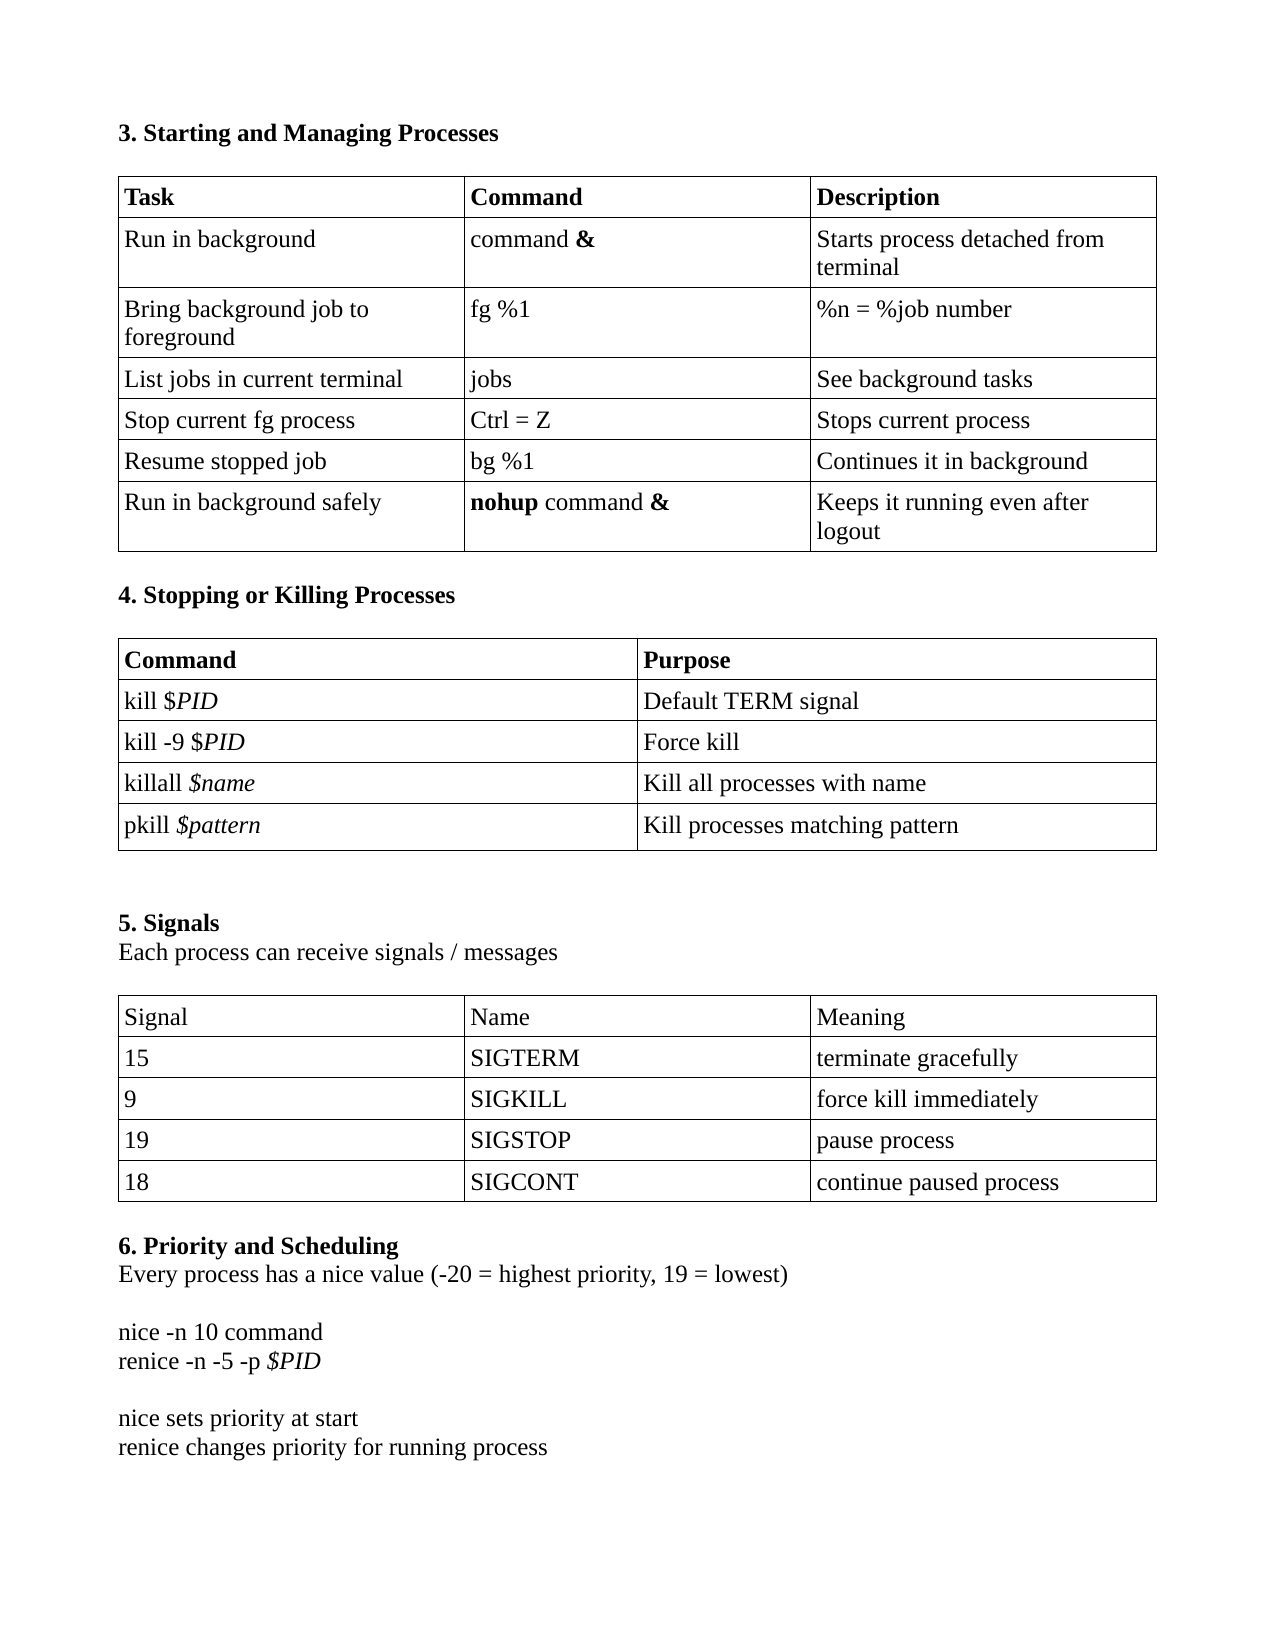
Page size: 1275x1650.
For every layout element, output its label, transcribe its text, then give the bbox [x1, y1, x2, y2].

table_cell command & [465, 218, 810, 287]
text Every process has a nice value (-20 = highest priority, 19 = lowest) [118, 1259, 1157, 1288]
table_header Purpose [638, 639, 1156, 679]
table_cell Stop current fg process [119, 399, 464, 439]
table_cell kill $PID [119, 680, 637, 720]
table_cell bg %1 [465, 440, 810, 481]
table_cell Run in background safely [119, 482, 464, 551]
table_cell 19 [119, 1120, 464, 1160]
table_cell 18 [119, 1161, 464, 1201]
table_cell Default TERM signal [638, 680, 1156, 720]
table_header Command [465, 177, 810, 217]
table_cell jobs [465, 358, 810, 398]
table_cell force kill immediately [811, 1078, 1156, 1118]
table_cell Keeps it running even after logout [811, 482, 1156, 551]
table_cell Kill all processes with name [638, 763, 1156, 803]
table_cell Starts process detached from terminal [811, 218, 1156, 287]
table_cell SIGKILL [465, 1078, 810, 1118]
table_cell See background tasks [811, 358, 1156, 398]
table_cell Kill processes matching pattern [638, 804, 1156, 850]
table_cell continue paused process [811, 1161, 1156, 1201]
table_header Signal [119, 996, 464, 1036]
table_cell pkill $pattern [119, 804, 637, 850]
table_header Description [811, 177, 1156, 217]
text 5. Signals [118, 908, 1157, 937]
table_cell 15 [119, 1037, 464, 1077]
table_cell fg %1 [465, 288, 810, 357]
table_header Task [119, 177, 464, 217]
table_cell SIGCONT [465, 1161, 810, 1201]
table_cell Force kill [638, 721, 1156, 762]
table_cell Run in background [119, 218, 464, 287]
table_cell terminate gracefully [811, 1037, 1156, 1077]
table_cell Ctrl = Z [465, 399, 810, 439]
text 3. Starting and Managing Processes [118, 118, 1157, 147]
text nice sets priority at start [118, 1403, 1157, 1432]
table_header Command [119, 639, 637, 679]
table_header Name [465, 996, 810, 1036]
text 4. Stopping or Killing Processes [118, 580, 1157, 609]
table_cell Resume stopped job [119, 440, 464, 481]
text Each process can receive signals / messages [118, 937, 1157, 966]
table_header Meaning [811, 996, 1156, 1036]
table_cell SIGTERM [465, 1037, 810, 1077]
text nice -n 10 command [118, 1317, 1157, 1346]
table_cell killall $name [119, 763, 637, 803]
table_cell 9 [119, 1078, 464, 1118]
table_cell pause process [811, 1120, 1156, 1160]
table_cell SIGSTOP [465, 1120, 810, 1160]
table_cell Continues it in background [811, 440, 1156, 481]
text renice -n -5 -p $PID [118, 1346, 1157, 1374]
table_cell nohup command & [465, 482, 810, 551]
text renice changes priority for running process [118, 1432, 1157, 1461]
table_cell %n = %job number [811, 288, 1156, 357]
table_cell Bring background job to foreground [119, 288, 464, 357]
table_cell Stops current process [811, 399, 1156, 439]
text 6. Priority and Scheduling [118, 1231, 1157, 1259]
table_cell List jobs in current terminal [119, 358, 464, 398]
table_cell kill -9 $PID [119, 721, 637, 762]
